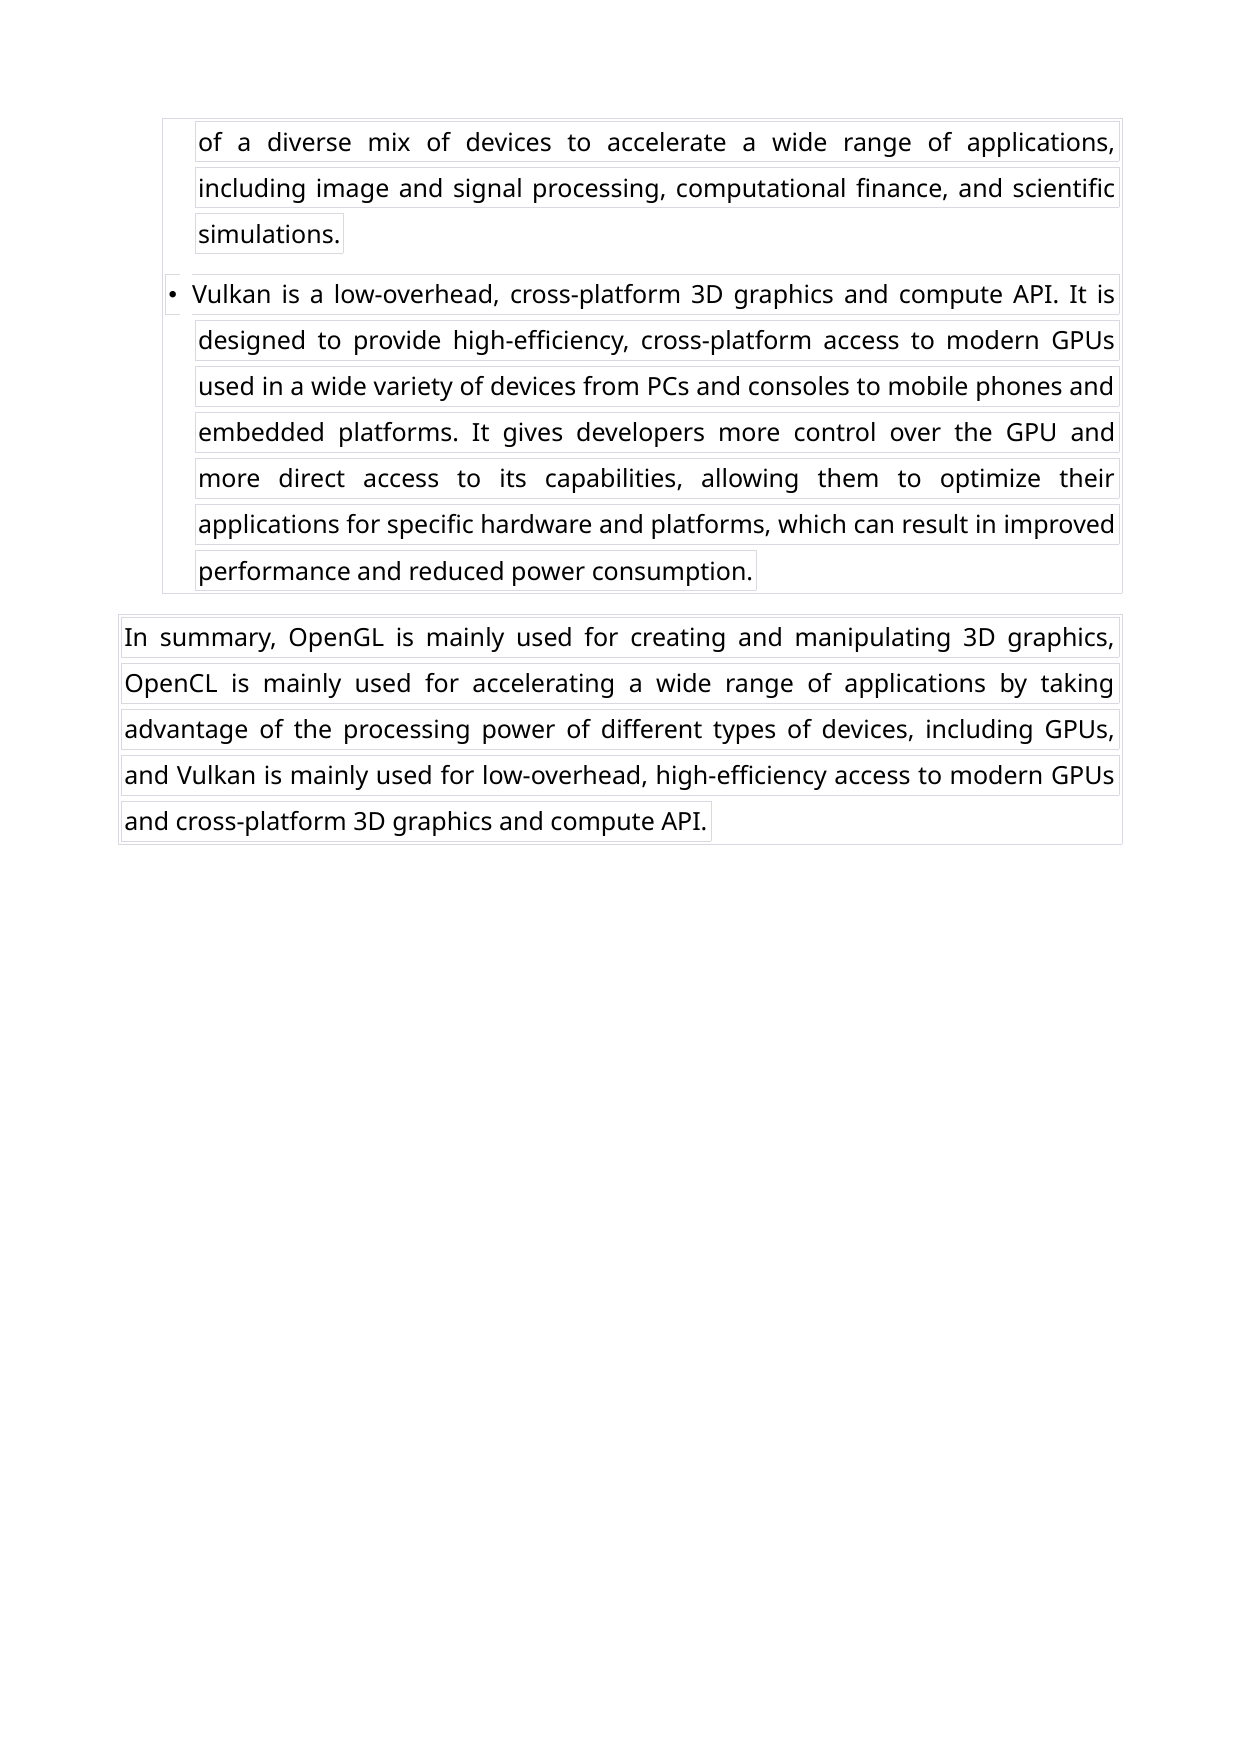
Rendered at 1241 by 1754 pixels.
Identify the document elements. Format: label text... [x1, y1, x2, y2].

text In summary, OpenGL is mainly used for creating and manipulating 3D graphics, OpenCL is mainly used for accelerating a wide range of applications by taking advantage of the processing power of different types of devices, including GPUs, and Vulkan is mainly used for low-overhead, high-efficiency access to modern GPUs and cross-platform 3D graphics and compute API. [119, 615, 1122, 844]
list Vulkan is a low-overhead, cross-platform 3D graphics and compute API. It is designed to provide high-efficiency, cross-platform access to modern GPUs used in a wide variety of devices from PCs and consoles to mobile phones and embedded platforms. It gives developers more control over the GPU and more direct access to its capabilities, allowing them to optimize their applications for specific hardware and platforms, which can result in improved performance and reduced power consumption. [163, 271, 1122, 593]
list of a diverse mix of devices to accelerate a wide range of applications, including image and signal processing, computational finance, and scientific simulations. [163, 119, 1122, 253]
